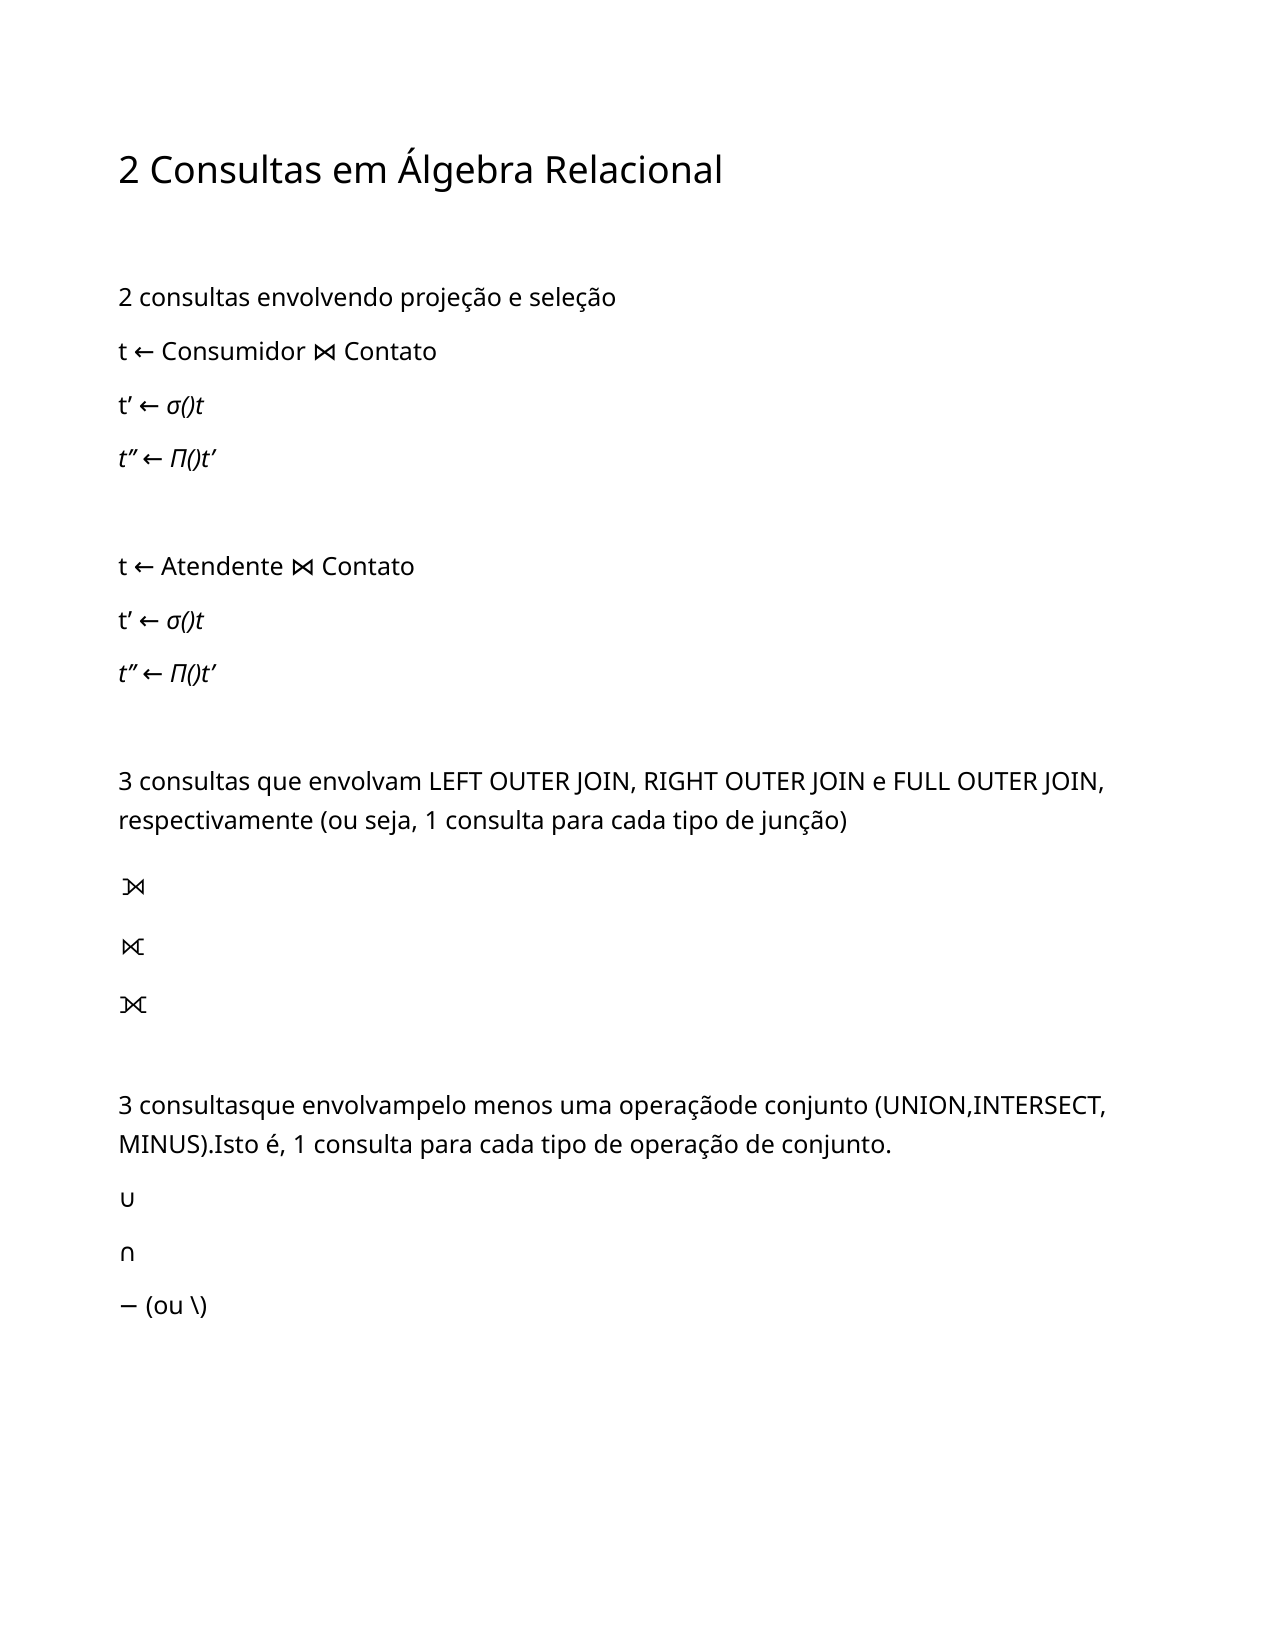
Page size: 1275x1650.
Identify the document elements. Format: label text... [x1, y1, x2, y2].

text t’ ← σ()t [118, 602, 1157, 636]
text ∩ [118, 1234, 1157, 1268]
subtitle ⟖ [118, 928, 1157, 962]
text t’ ← σ()t [118, 387, 1157, 421]
text 2 consultas envolvendo projeção e seleção [118, 280, 1157, 314]
text t’’ ← Π()t’ [118, 441, 1157, 475]
subtitle ⟗ [118, 987, 1157, 1021]
text 3 consultas que envolvam LEFT OUTER JOIN, RIGHT OUTER JOIN e FULL OUTER JOIN, respectivamente (ou seja, 1 consulta para cada tipo de junção) [118, 764, 1157, 837]
text ∪ [118, 1180, 1157, 1214]
text t ← Atendente ⋈ Contato [118, 549, 1157, 583]
text − (ou \) [118, 1288, 1157, 1322]
text 3 consultasque envolvampelo menos uma operaçãode conjunto (UNION,INTERSECT, MINUS).Isto é, 1 consulta para cada tipo de operação de conjunto. [118, 1087, 1157, 1161]
subtitle ⟕ [118, 869, 1157, 903]
text t’’ ← Π()t’ [118, 656, 1157, 690]
subtitle 2 Consultas em Álgebra Relacional [118, 143, 1157, 194]
text t ← Consumidor ⋈ Contato [118, 334, 1157, 368]
